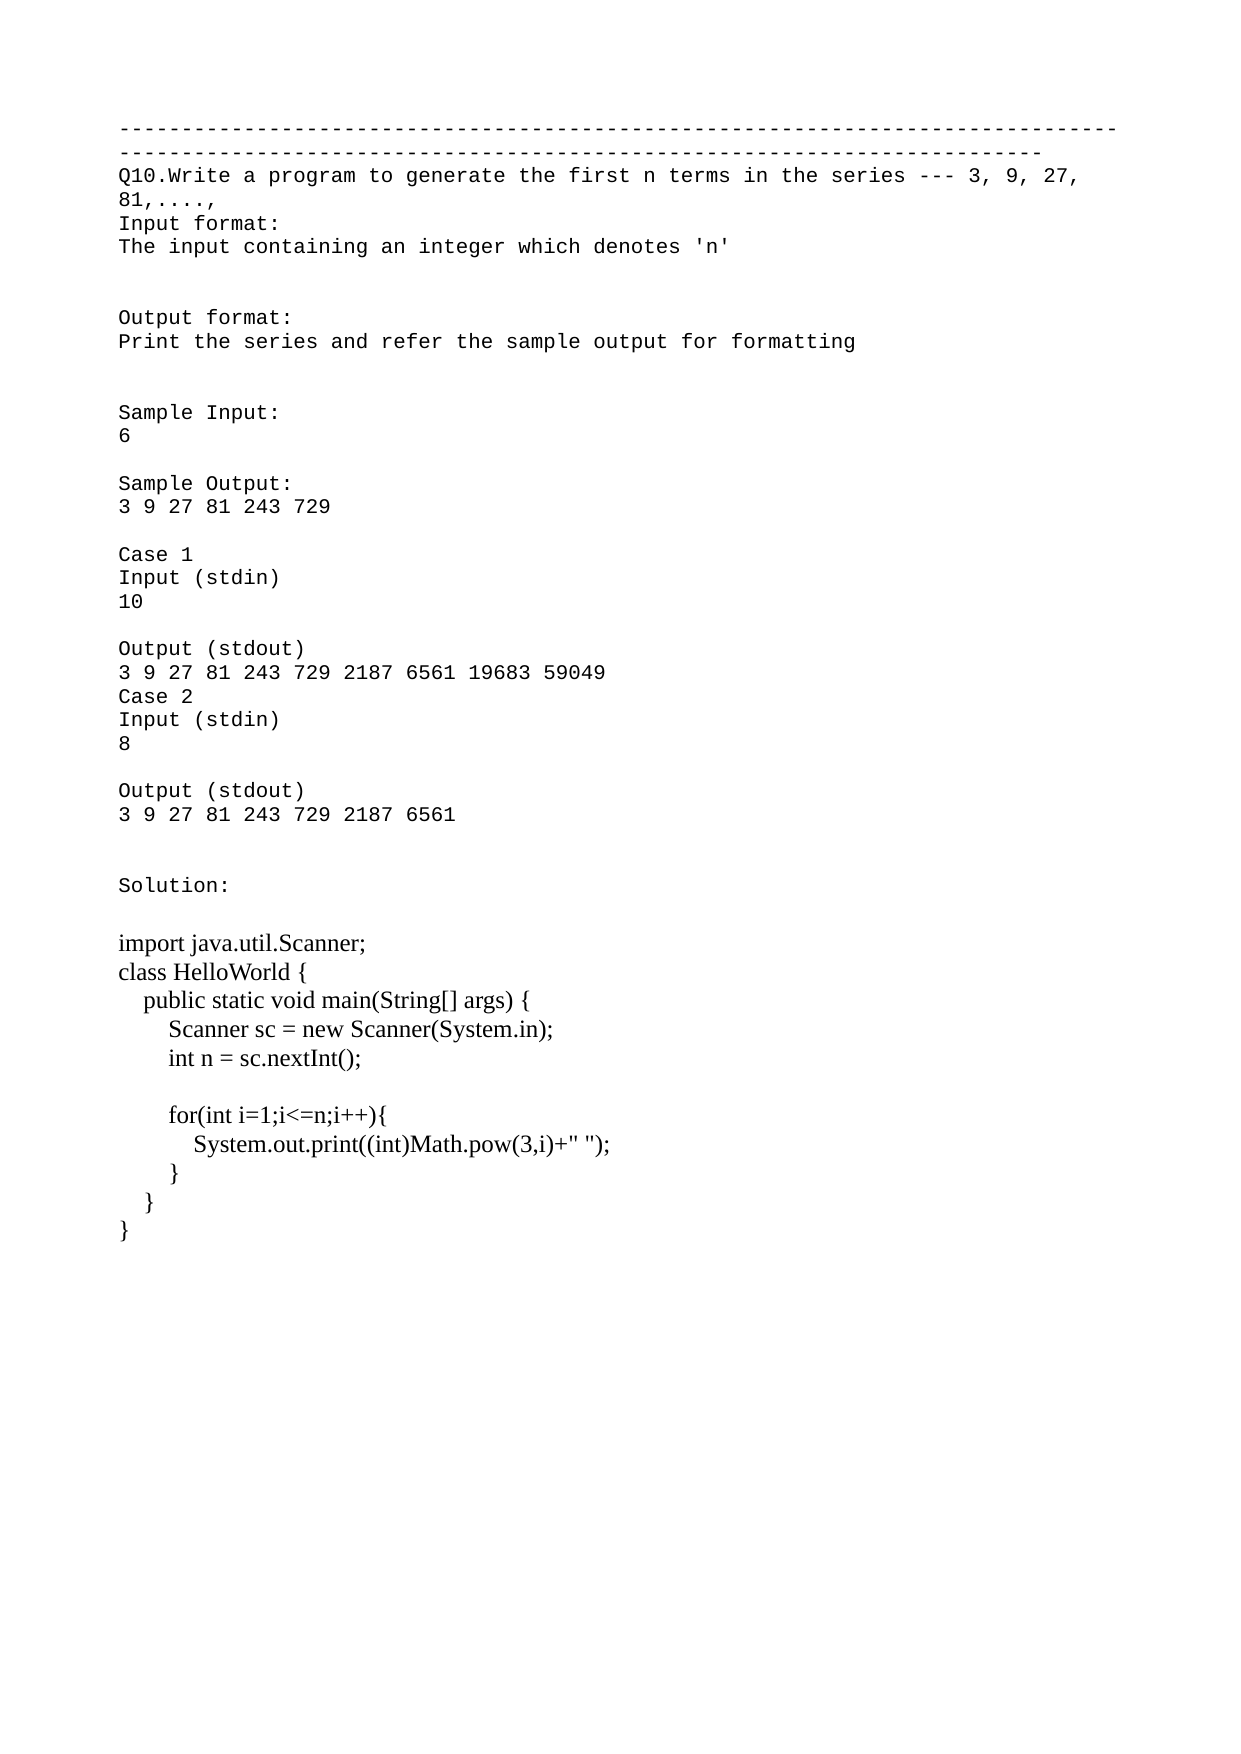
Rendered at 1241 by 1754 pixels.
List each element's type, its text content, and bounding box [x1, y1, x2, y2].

text Sample Input: [118, 402, 1122, 426]
text 3 9 27 81 243 729 2187 6561 19683 59049 [118, 662, 1122, 686]
text Q10.Write a program to generate the first n terms in the series --- 3, 9, 27, 81,...., [118, 165, 1122, 213]
text Output format: [118, 307, 1122, 331]
text Input (stdin) [118, 567, 1122, 591]
text for(int i=1;i<=n;i++){ [118, 1100, 1122, 1129]
text public static void main(String[] args) { [118, 985, 1122, 1014]
text class HelloWorld { [118, 957, 1122, 985]
text Print the series and refer the sample output for formatting [118, 331, 1122, 354]
text ---------------------------------------------------------------------------------------------------------------------------------------------------------- [118, 118, 1122, 165]
text Output (stdout) [118, 638, 1122, 662]
text } [118, 1215, 1122, 1244]
text 10 [118, 591, 1122, 615]
text Output (stdout) [118, 780, 1122, 804]
text System.out.print((int)Math.pow(3,i)+" "); [118, 1129, 1122, 1158]
text Solution: [118, 875, 1122, 898]
text 3 9 27 81 243 729 2187 6561 [118, 804, 1122, 827]
text Case 2 [118, 686, 1122, 709]
text Case 1 [118, 544, 1122, 567]
text Scanner sc = new Scanner(System.in); [118, 1014, 1122, 1043]
text 6 [118, 426, 1122, 449]
text Input (stdin) [118, 709, 1122, 733]
text 3 9 27 81 243 729 [118, 496, 1122, 520]
text import java.util.Scanner; [118, 928, 1122, 957]
text 8 [118, 733, 1122, 757]
text The input containing an integer which denotes 'n' [118, 236, 1122, 260]
text } [118, 1187, 1122, 1215]
text } [118, 1158, 1122, 1187]
text int n = sc.nextInt(); [118, 1043, 1122, 1072]
text Sample Output: [118, 473, 1122, 496]
text Input format: [118, 213, 1122, 236]
